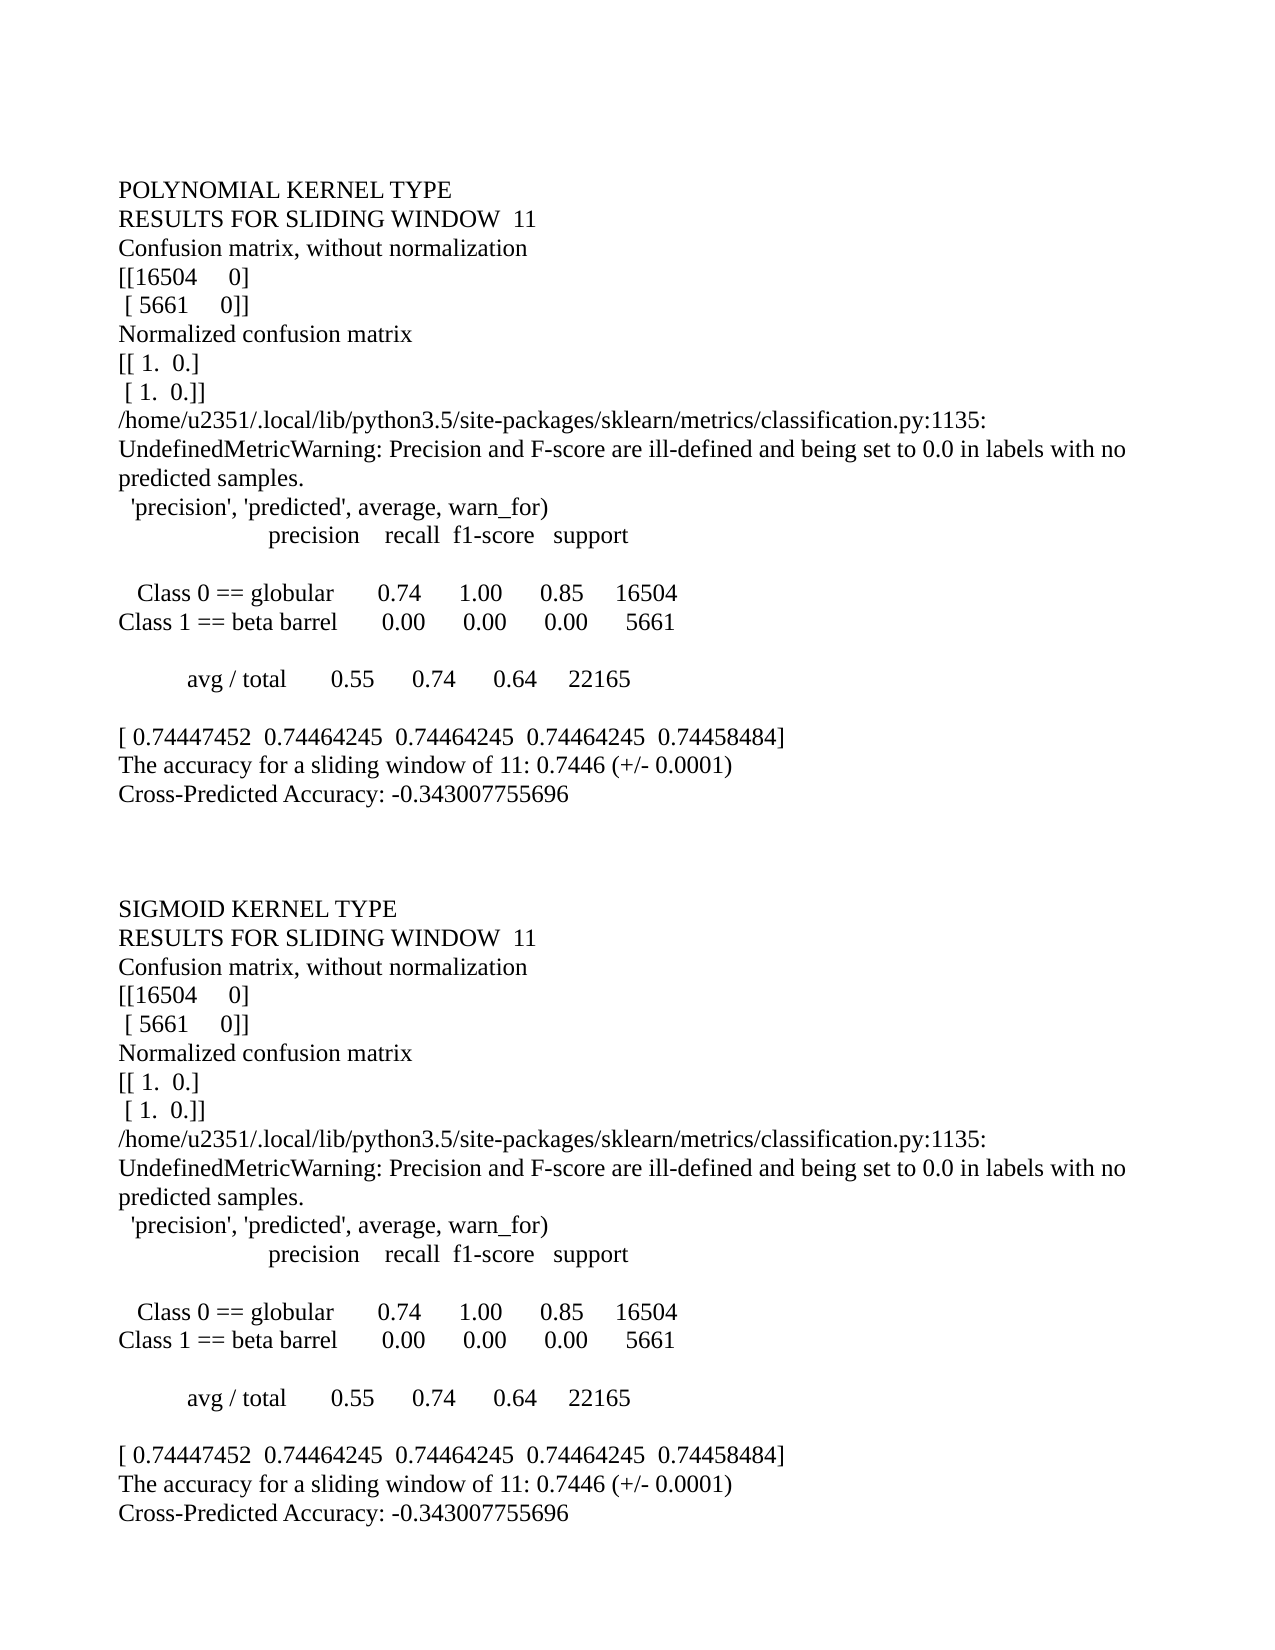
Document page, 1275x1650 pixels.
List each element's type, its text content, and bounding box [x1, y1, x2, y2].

text SIGMOID KERNEL TYPE [118, 894, 1157, 923]
text [ 5661 0]] [118, 291, 1157, 319]
text Cross-Predicted Accuracy: -0.343007755696 [118, 1498, 1157, 1527]
text [[ 1. 0.] [118, 348, 1157, 377]
text 'precision', 'predicted', average, warn_for) [118, 492, 1157, 521]
text Confusion matrix, without normalization [118, 233, 1157, 262]
text /home/u2351/.local/lib/python3.5/site-packages/sklearn/metrics/classification.py:1135: UndefinedMetricWarning: Precision and F-score are ill-defined and being set to 0.0 in labels with no predicted samples. [118, 1124, 1157, 1211]
text Class 0 == globular 0.74 1.00 0.85 16504 [118, 578, 1157, 607]
text precision recall f1-score support [118, 1239, 1157, 1268]
text POLYNOMIAL KERNEL TYPE [118, 176, 1157, 204]
text RESULTS FOR SLIDING WINDOW 11 [118, 923, 1157, 952]
text /home/u2351/.local/lib/python3.5/site-packages/sklearn/metrics/classification.py:1135: UndefinedMetricWarning: Precision and F-score are ill-defined and being set to 0.0 in labels with no predicted samples. [118, 406, 1157, 492]
text [[ 1. 0.] [118, 1067, 1157, 1096]
text avg / total 0.55 0.74 0.64 22165 [118, 1383, 1157, 1412]
text [ 5661 0]] [118, 1009, 1157, 1038]
text The accuracy for a sliding window of 11: 0.7446 (+/- 0.0001) [118, 751, 1157, 779]
text 'precision', 'predicted', average, warn_for) [118, 1211, 1157, 1239]
text Class 0 == globular 0.74 1.00 0.85 16504 [118, 1297, 1157, 1326]
text avg / total 0.55 0.74 0.64 22165 [118, 664, 1157, 693]
text [ 0.74447452 0.74464245 0.74464245 0.74464245 0.74458484] [118, 1441, 1157, 1469]
text The accuracy for a sliding window of 11: 0.7446 (+/- 0.0001) [118, 1469, 1157, 1498]
text Cross-Predicted Accuracy: -0.343007755696 [118, 779, 1157, 808]
text RESULTS FOR SLIDING WINDOW 11 [118, 204, 1157, 233]
text [ 1. 0.]] [118, 1096, 1157, 1124]
text [ 0.74447452 0.74464245 0.74464245 0.74464245 0.74458484] [118, 722, 1157, 751]
text Class 1 == beta barrel 0.00 0.00 0.00 5661 [118, 607, 1157, 636]
text Confusion matrix, without normalization [118, 952, 1157, 981]
text Class 1 == beta barrel 0.00 0.00 0.00 5661 [118, 1326, 1157, 1354]
text Normalized confusion matrix [118, 1038, 1157, 1067]
text precision recall f1-score support [118, 521, 1157, 549]
text [[16504 0] [118, 981, 1157, 1009]
text [ 1. 0.]] [118, 377, 1157, 406]
text Normalized confusion matrix [118, 319, 1157, 348]
text [[16504 0] [118, 262, 1157, 291]
